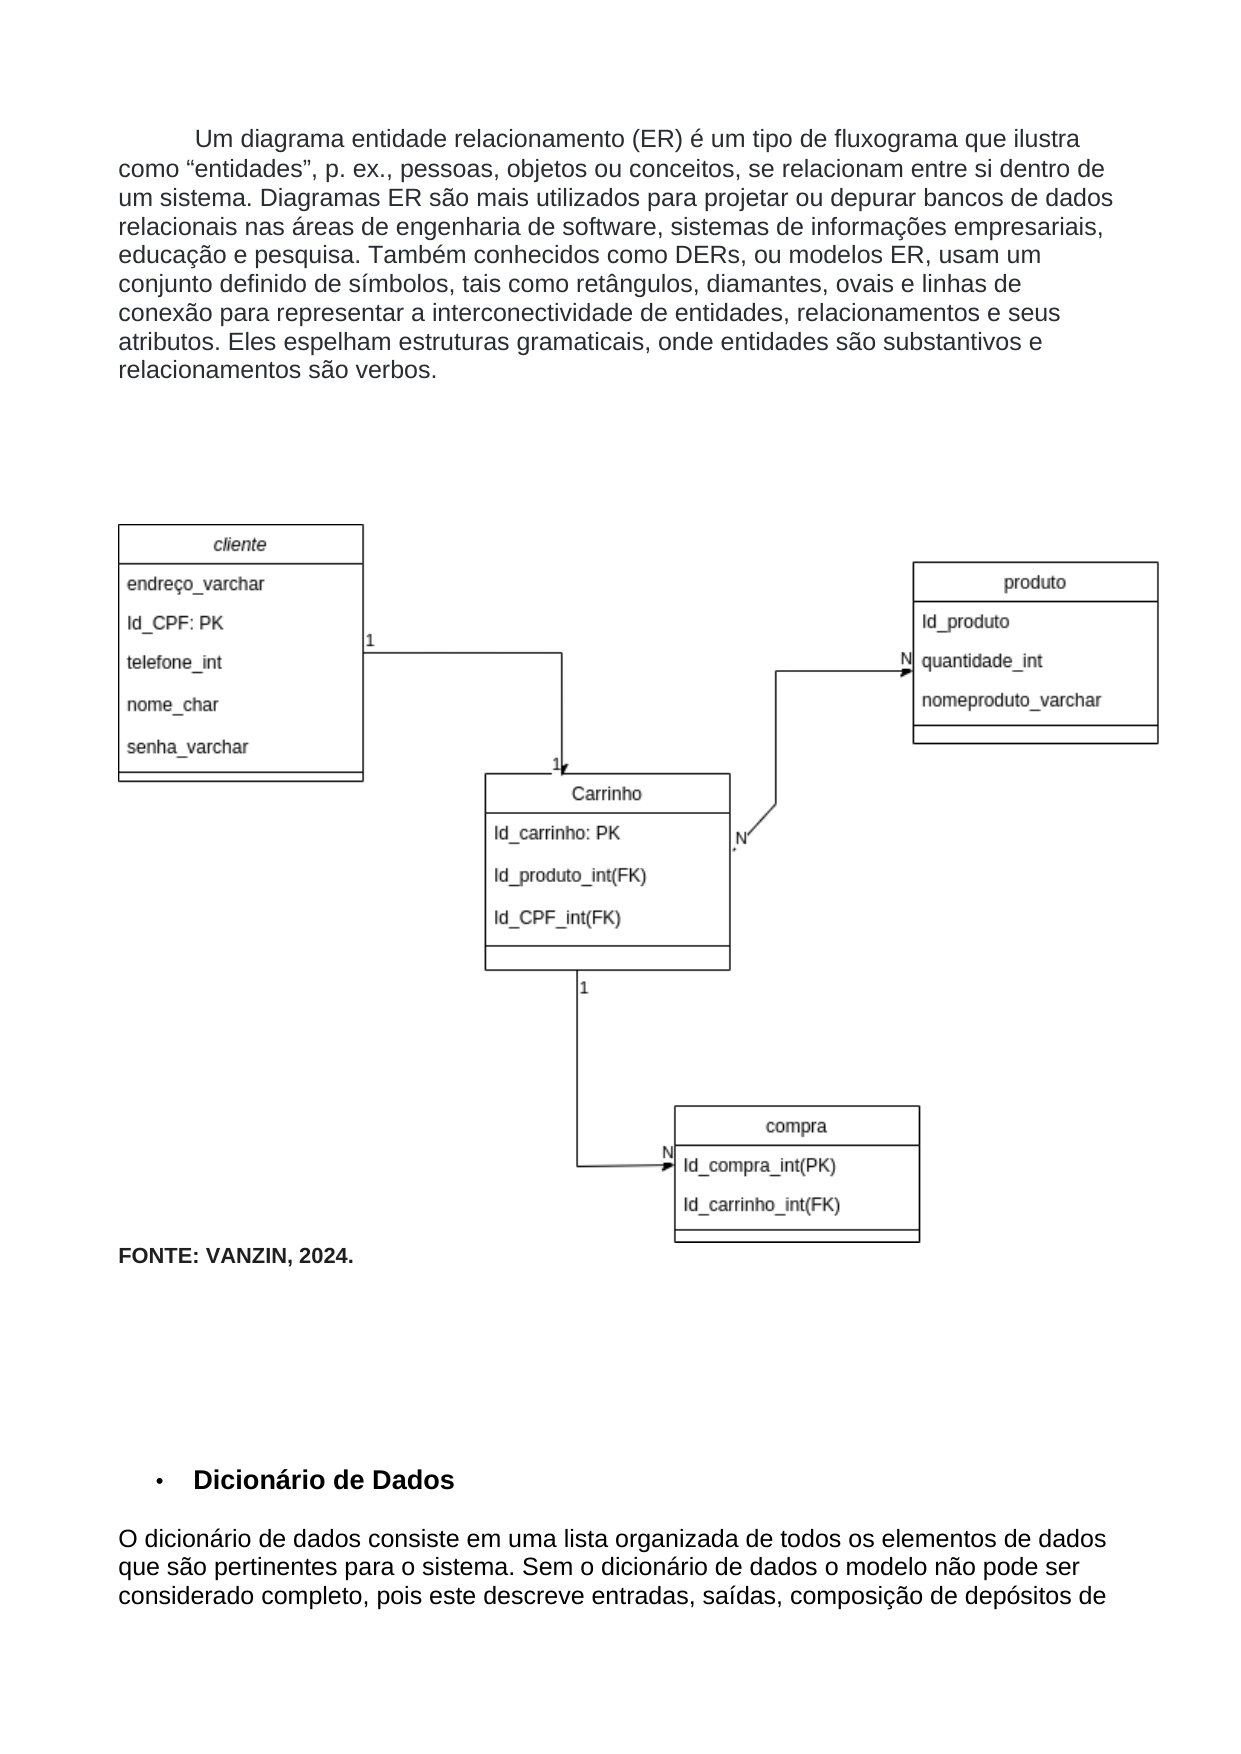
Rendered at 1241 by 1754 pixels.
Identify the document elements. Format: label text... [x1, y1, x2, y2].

text FONTE: VANZIN, 2024. [118, 1243, 1122, 1268]
text O dicionário de dados consiste em uma lista organizada de todos os elementos de dados que são pertinentes para o sistema. Sem o dicionário de dados o modelo não pode ser considerado completo, pois este descreve entradas, saídas, composição de depósitos de [118, 1523, 1122, 1610]
list Dicionário de Dados [156, 1464, 1122, 1496]
text Um diagrama entidade relacionamento (ER) é um tipo de fluxograma que ilustra como “entidades”, p. ex., pessoas, objetos ou conceitos, se relacionam entre si dentro de um sistema. Diagramas ER são mais utilizados para projetar ou depurar bancos de dados relacionais nas áreas de engenharia de software, sistemas de informações empresariais, educação e pesquisa. Também conhecidos como DERs, ou modelos ER, usam um conjunto definido de símbolos, tais como retângulos, diamantes, ovais e linhas de conexão para representar a interconectividade de entidades, relacionamentos e seus atributos. Eles espelham estruturas gramaticais, onde entidades são substantivos e relacionamentos são verbos. [118, 118, 1122, 384]
